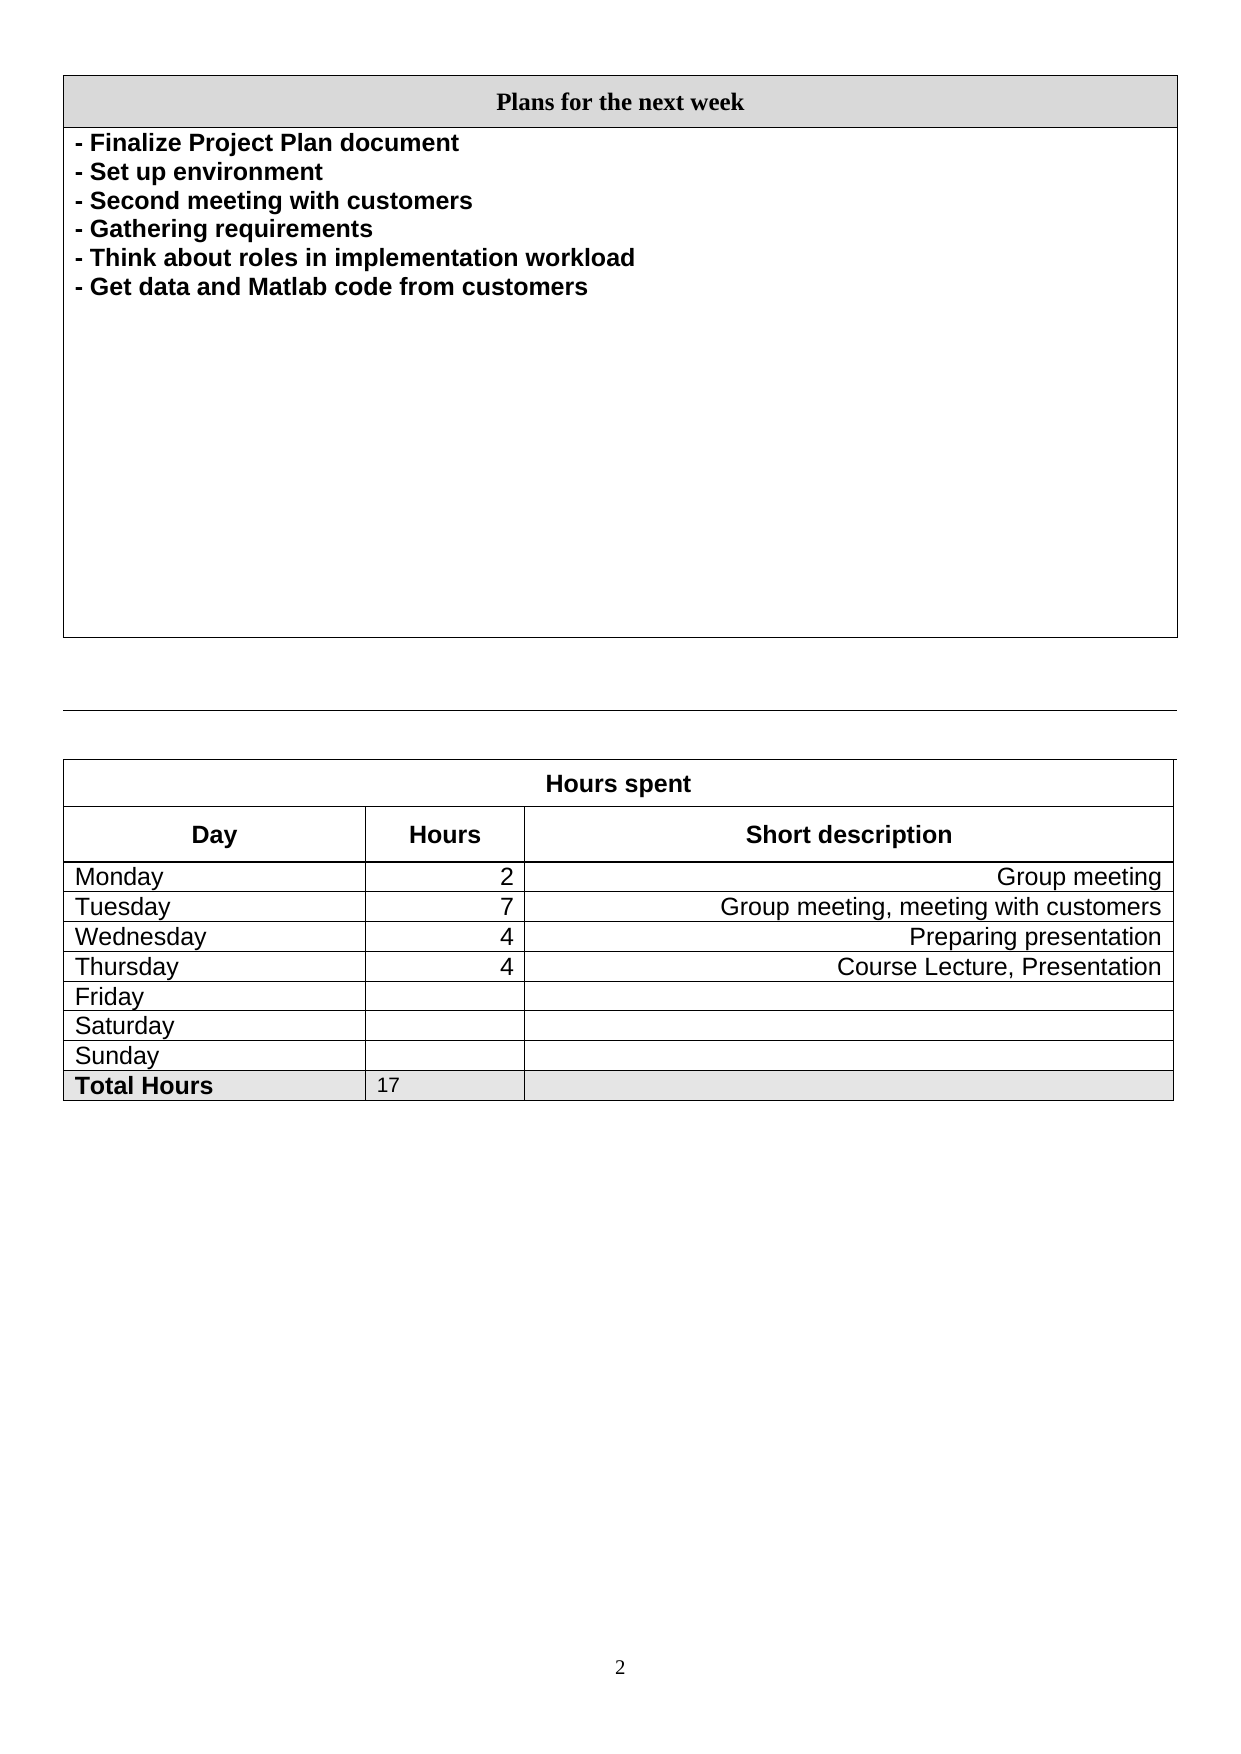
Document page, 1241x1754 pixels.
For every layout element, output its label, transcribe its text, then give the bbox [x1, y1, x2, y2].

table_cell [366, 1011, 524, 1040]
table_cell [366, 1041, 524, 1070]
table_cell Group meeting, meeting with customers [525, 892, 1173, 921]
table_cell Thursday [64, 952, 365, 981]
table_cell Group meeting [525, 863, 1173, 891]
table_cell [525, 982, 1173, 1010]
table_cell [525, 1041, 1173, 1070]
table_cell Short description [525, 807, 1173, 861]
table_cell Preparing presentation [525, 922, 1173, 951]
table_header [63, 711, 1177, 759]
table_cell Total Hours [64, 1071, 365, 1100]
table_cell [366, 982, 524, 1010]
table_cell Friday [64, 982, 365, 1010]
table_header Plans for the next week [64, 76, 1177, 127]
table_cell 7 [366, 892, 524, 921]
table_cell 2 [366, 863, 524, 891]
table_cell Wednesday [64, 922, 365, 951]
table_cell 4 [366, 922, 524, 951]
table_cell Hours [366, 807, 524, 861]
table_cell Hours spent [64, 760, 1173, 806]
table_cell Day [64, 807, 365, 861]
table_cell Monday [64, 863, 365, 891]
table_cell [525, 1011, 1173, 1040]
table_cell [525, 1071, 1173, 1100]
table_cell Saturday [64, 1011, 365, 1040]
table_cell Course Lecture, Presentation [525, 952, 1173, 981]
table_cell 4 [366, 952, 524, 981]
table_cell Sunday [64, 1041, 365, 1070]
table_cell 17 [366, 1071, 524, 1100]
table_cell Tuesday [64, 892, 365, 921]
table_cell - Finalize Project Plan document - Set up environment - Second meeting with customers - Gathering requirements - Think about roles in implementation workload - Get data and Matlab code from customers [64, 128, 1177, 637]
